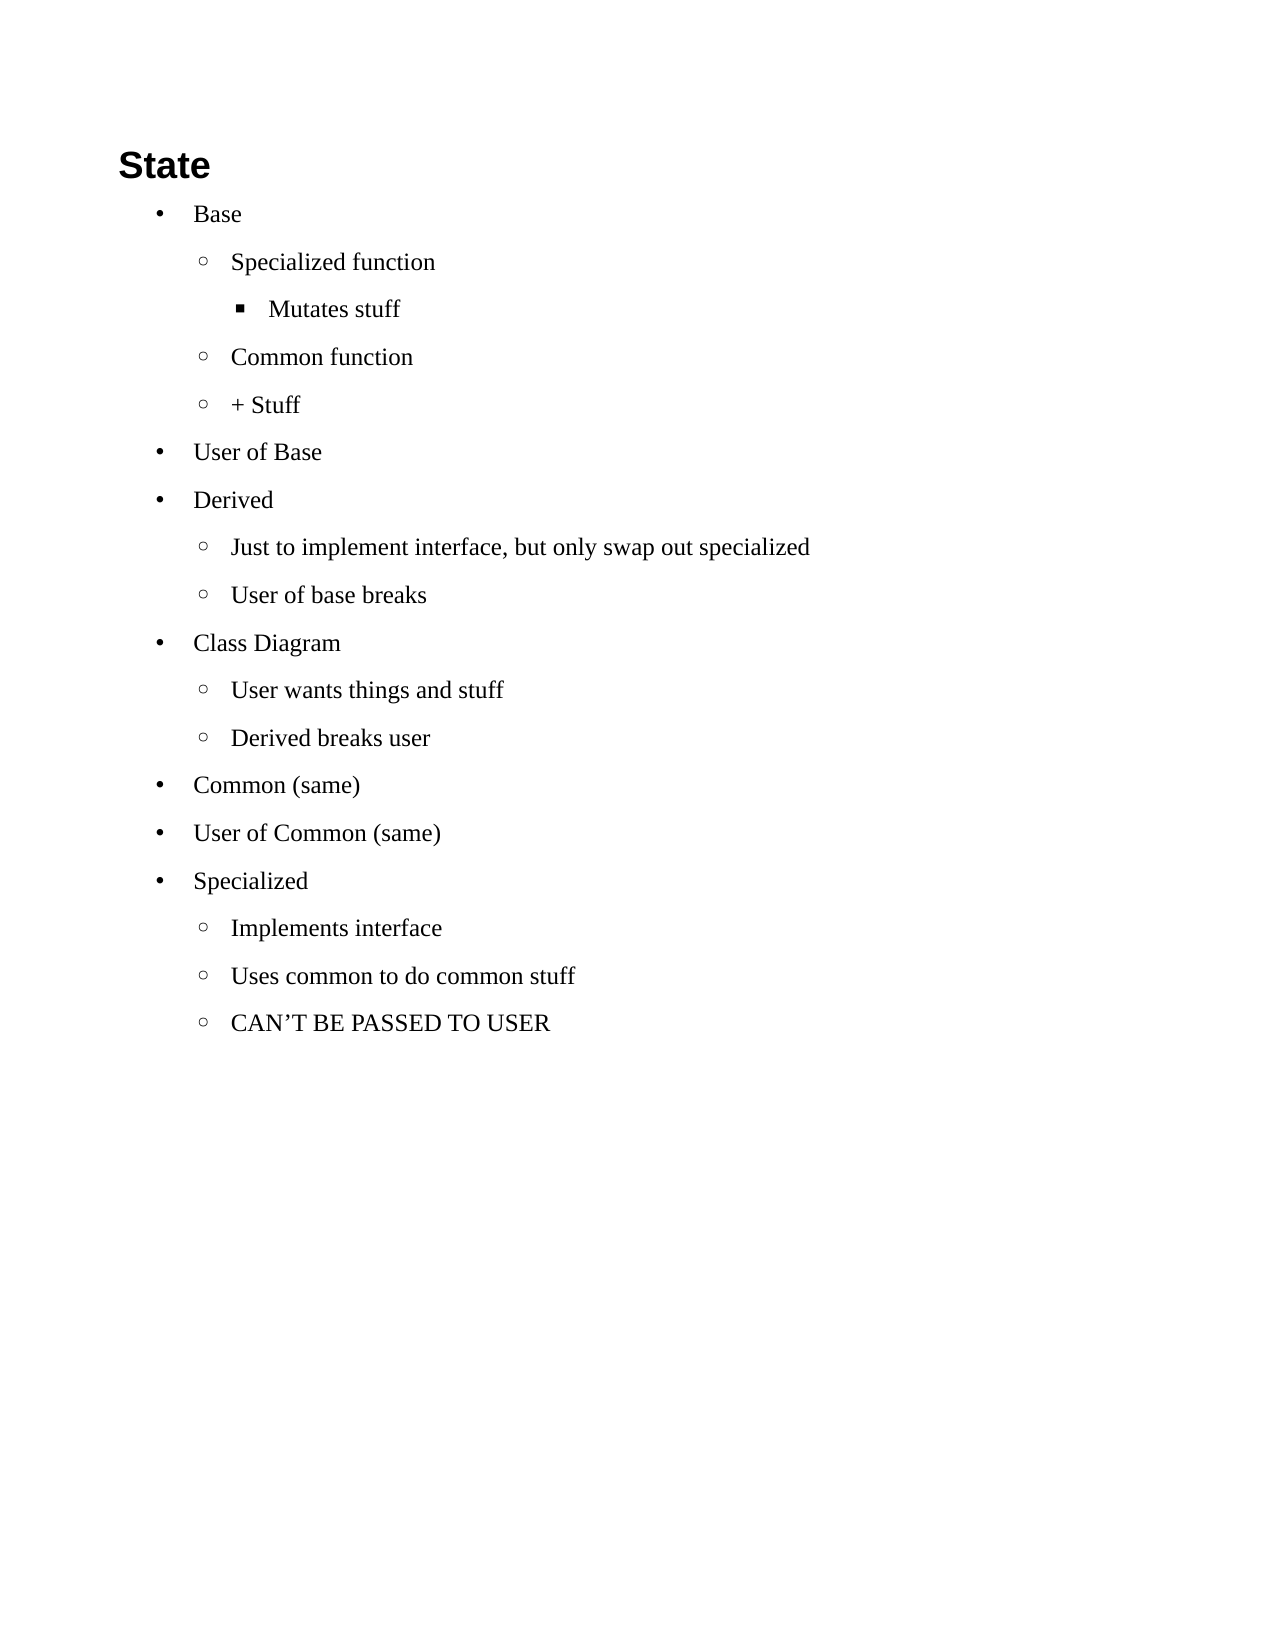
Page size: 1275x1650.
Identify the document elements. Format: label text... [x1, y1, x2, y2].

list Common (same) [156, 771, 1157, 799]
list Just to implement interface, but only swap out specialized [193, 532, 1157, 561]
list User of Base [156, 437, 1157, 466]
list User of base breaks [193, 580, 1157, 609]
list Base [156, 199, 1157, 228]
list Implements interface [193, 913, 1157, 942]
list Common function [193, 342, 1157, 371]
list CAN’T BE PASSED TO USER [193, 1008, 1157, 1037]
list User wants things and stuff [193, 675, 1157, 704]
subtitle State [118, 143, 1157, 187]
list Class Diagram [156, 628, 1157, 656]
list Derived [156, 485, 1157, 514]
list Specialized [156, 866, 1157, 894]
list + Stuff [193, 390, 1157, 418]
list User of Common (same) [156, 818, 1157, 847]
list Derived breaks user [193, 723, 1157, 752]
list Uses common to do common stuff [193, 961, 1157, 990]
list Specialized function [193, 247, 1157, 276]
list Mutates stuff [231, 294, 1157, 323]
